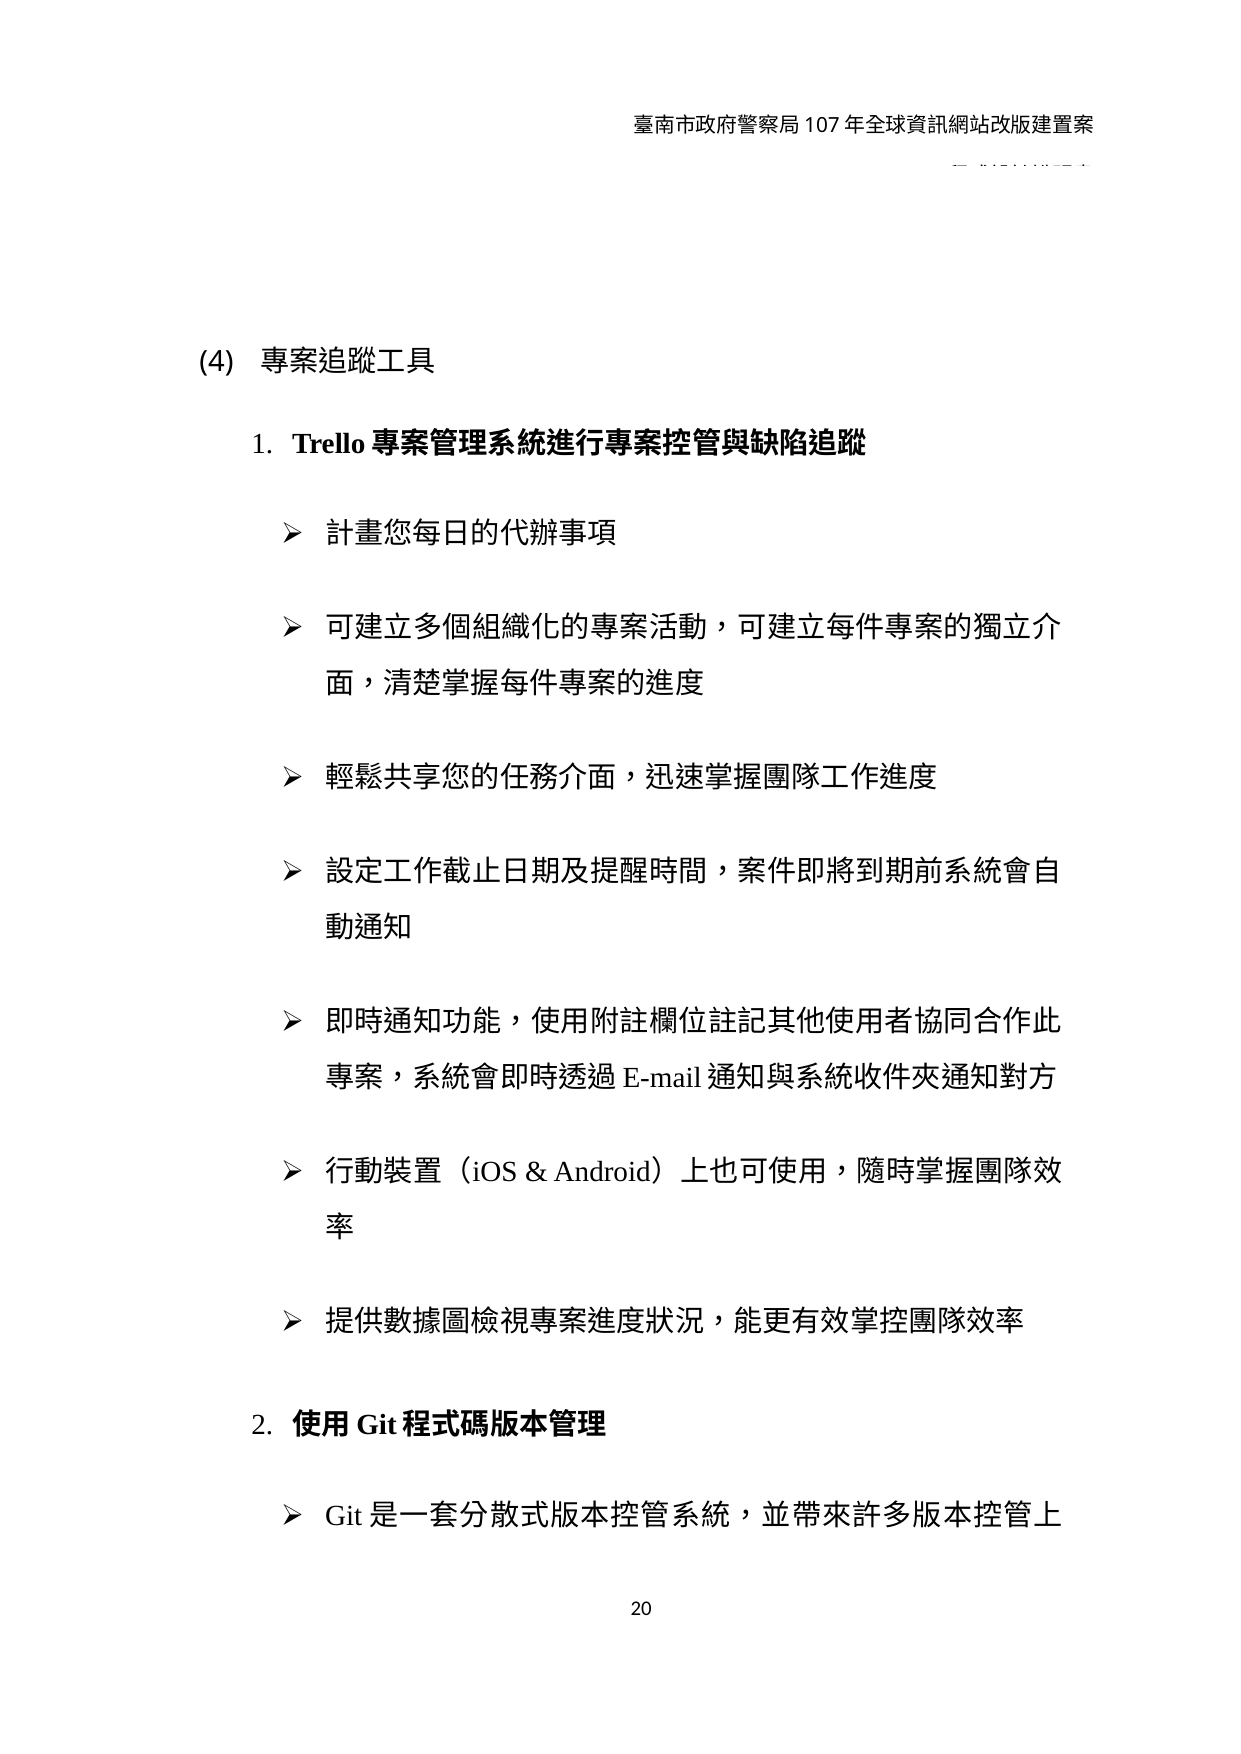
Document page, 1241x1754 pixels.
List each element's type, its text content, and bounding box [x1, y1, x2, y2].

list 即時通知功能，使用附註欄位註記其他使用者協同合作此專案，系統會即時透過E-mail通知與系統收件夾通知對方 [281, 986, 1063, 1099]
list 使用Git程式碼版本管理 [192, 1380, 1063, 1442]
list 設定工作截止日期及提醒時間，案件即將到期前系統會自動通知 [281, 836, 1063, 949]
list 計畫您每日的代辦事項 [281, 499, 1063, 555]
subtitle 專案追蹤工具 [233, 317, 1063, 380]
list 提供數據圖檢視專案進度狀況，能更有效掌控團隊效率 [281, 1286, 1063, 1342]
list Trello專案管理系統進行專案控管與缺陷追蹤 [192, 399, 1063, 461]
list 輕鬆共享您的任務介面，迅速掌握團隊工作進度 [281, 742, 1063, 799]
list 可建立多個組織化的專案活動，可建立每件專案的獨立介面，清楚掌握每件專案的進度 [281, 592, 1063, 705]
list 行動裝置（iOS & Android）上也可使用，隨時掌握團隊效率 [281, 1136, 1063, 1249]
list Git是一套分散式版本控管系統，並帶來許多版本控管上的各種優勢與解決傳統集中式版本控管的缺失，例如支援本地操作、備份容易、功能強大且彈性的分支與合併等等。 [281, 1480, 1063, 1536]
